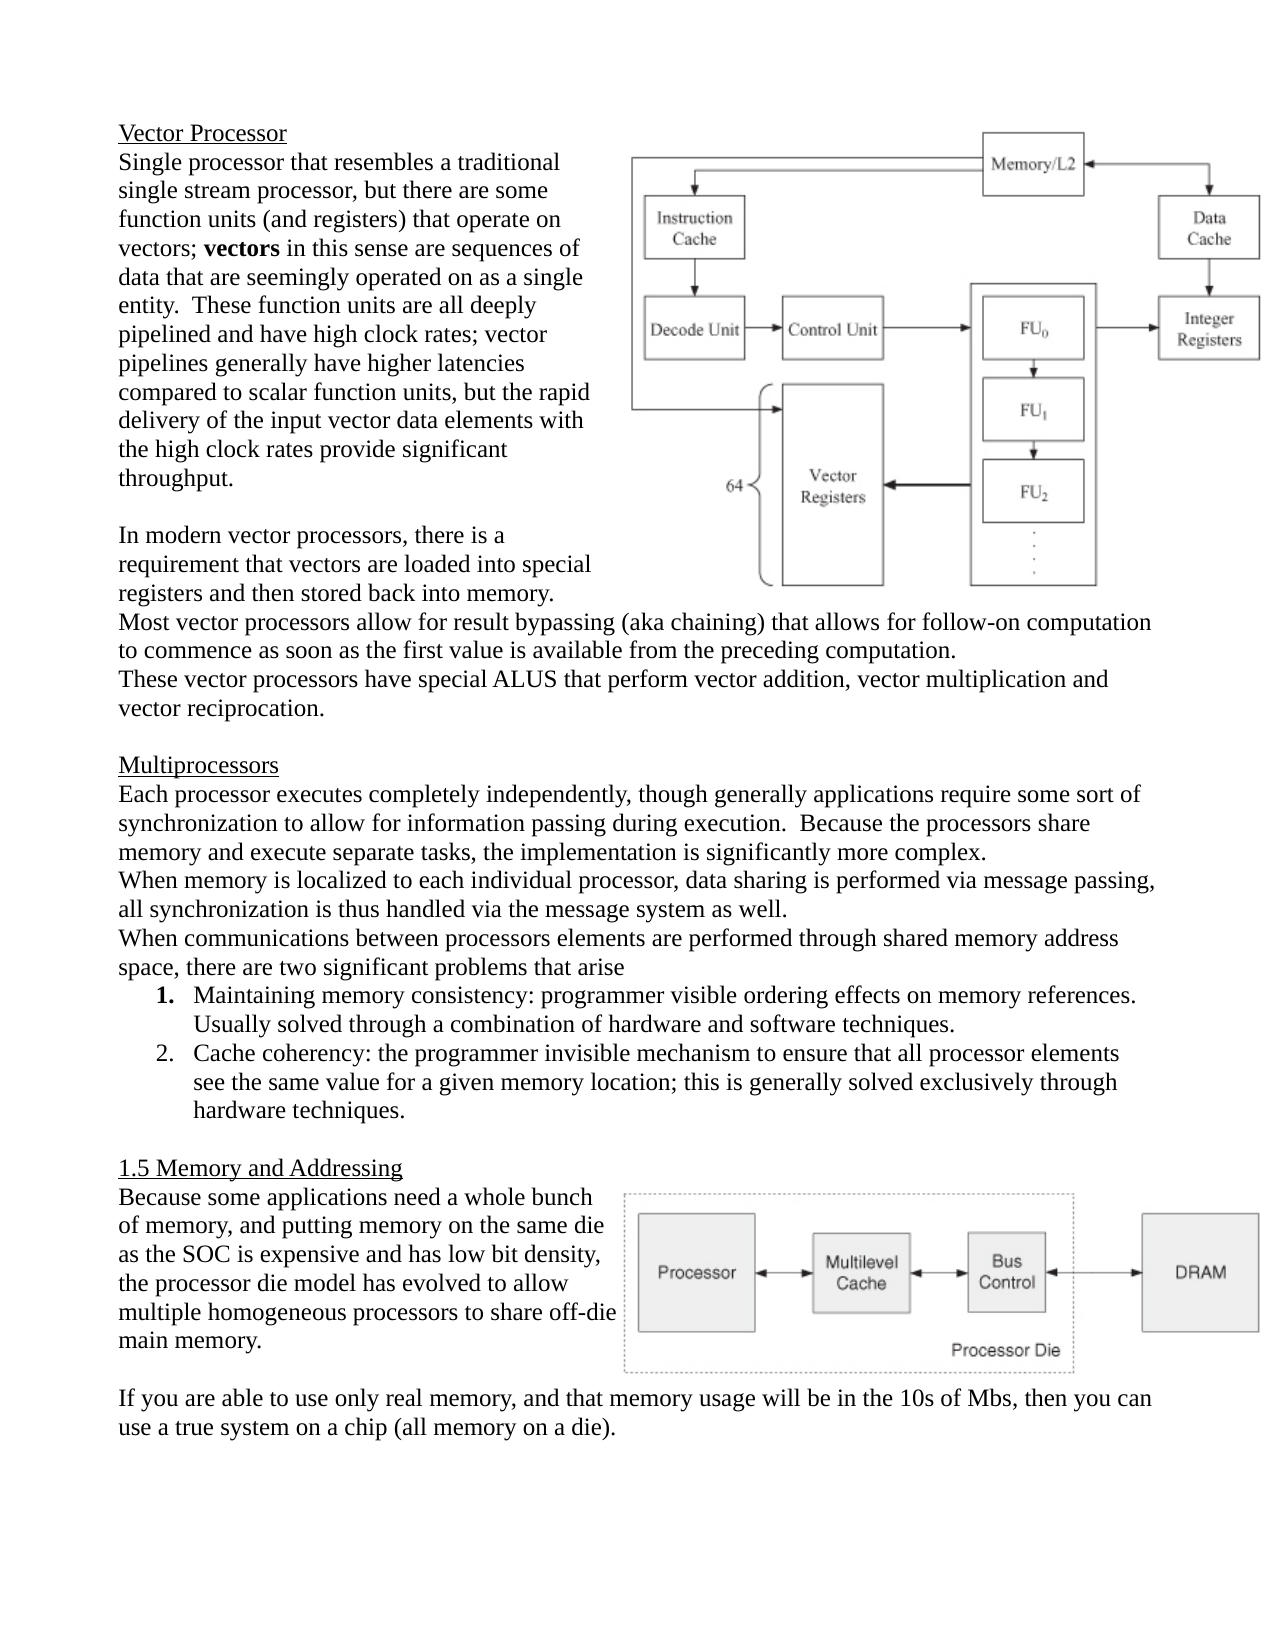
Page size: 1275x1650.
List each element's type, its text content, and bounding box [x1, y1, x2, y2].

text Vector Processor [118, 118, 1157, 147]
text 1.5 Memory and Addressing [118, 1153, 1157, 1182]
text When memory is localized to each individual processor, data sharing is performed via message passing, all synchronization is thus handled via the message system as well. [118, 866, 1157, 923]
text Single processor that resembles a traditional single stream processor, but there are some function units (and registers) that operate on vectors; vectors in this sense are sequences of data that are seemingly operated on as a single entity. These function units are all deeply pipelined and have high clock rates; vector pipelines generally have higher latencies compared to scalar function units, but the rapid delivery of the input vector data elements with the high clock rates provide significant throughput. [118, 147, 614, 492]
picture [614, 125, 1275, 601]
text When communications between processors elements are performed through shared memory address space, there are two significant problems that arise [118, 923, 1157, 981]
text Because some applications need a whole bunch of memory, and putting memory on the same die as the SOC is expensive and has low bit density, the processor die model has evolved to allow multiple homogeneous processors to share off-die main memory. [118, 1182, 1157, 1354]
picture [617, 1186, 1275, 1382]
list Cache coherency: the programmer invisible mechanism to ensure that all processor elements see the same value for a given memory location; this is generally solved exclusively through hardware techniques. [156, 1038, 1157, 1124]
list Maintaining memory consistency: programmer visible ordering effects on memory references. Usually solved through a combination of hardware and software techniques. [156, 981, 1157, 1038]
text These vector processors have special ALUS that perform vector addition, vector multiplication and vector reciprocation. [118, 664, 1157, 722]
text If you are able to use only real memory, and that memory usage will be in the 10s of Mbs, then you can use a true system on a chip (all memory on a die). [118, 1383, 1157, 1441]
text Each processor executes completely independently, though generally applications require some sort of synchronization to allow for information passing during execution. Because the processors share memory and execute separate tasks, the implementation is significantly more complex. [118, 779, 1157, 866]
text In modern vector processors, there is a requirement that vectors are loaded into special registers and then stored back into memory. Most vector processors allow for result bypassing (aka chaining) that allows for follow-on computation to commence as soon as the first value is available from the preceding computation. [118, 521, 1157, 664]
text Multiprocessors [118, 751, 1157, 779]
